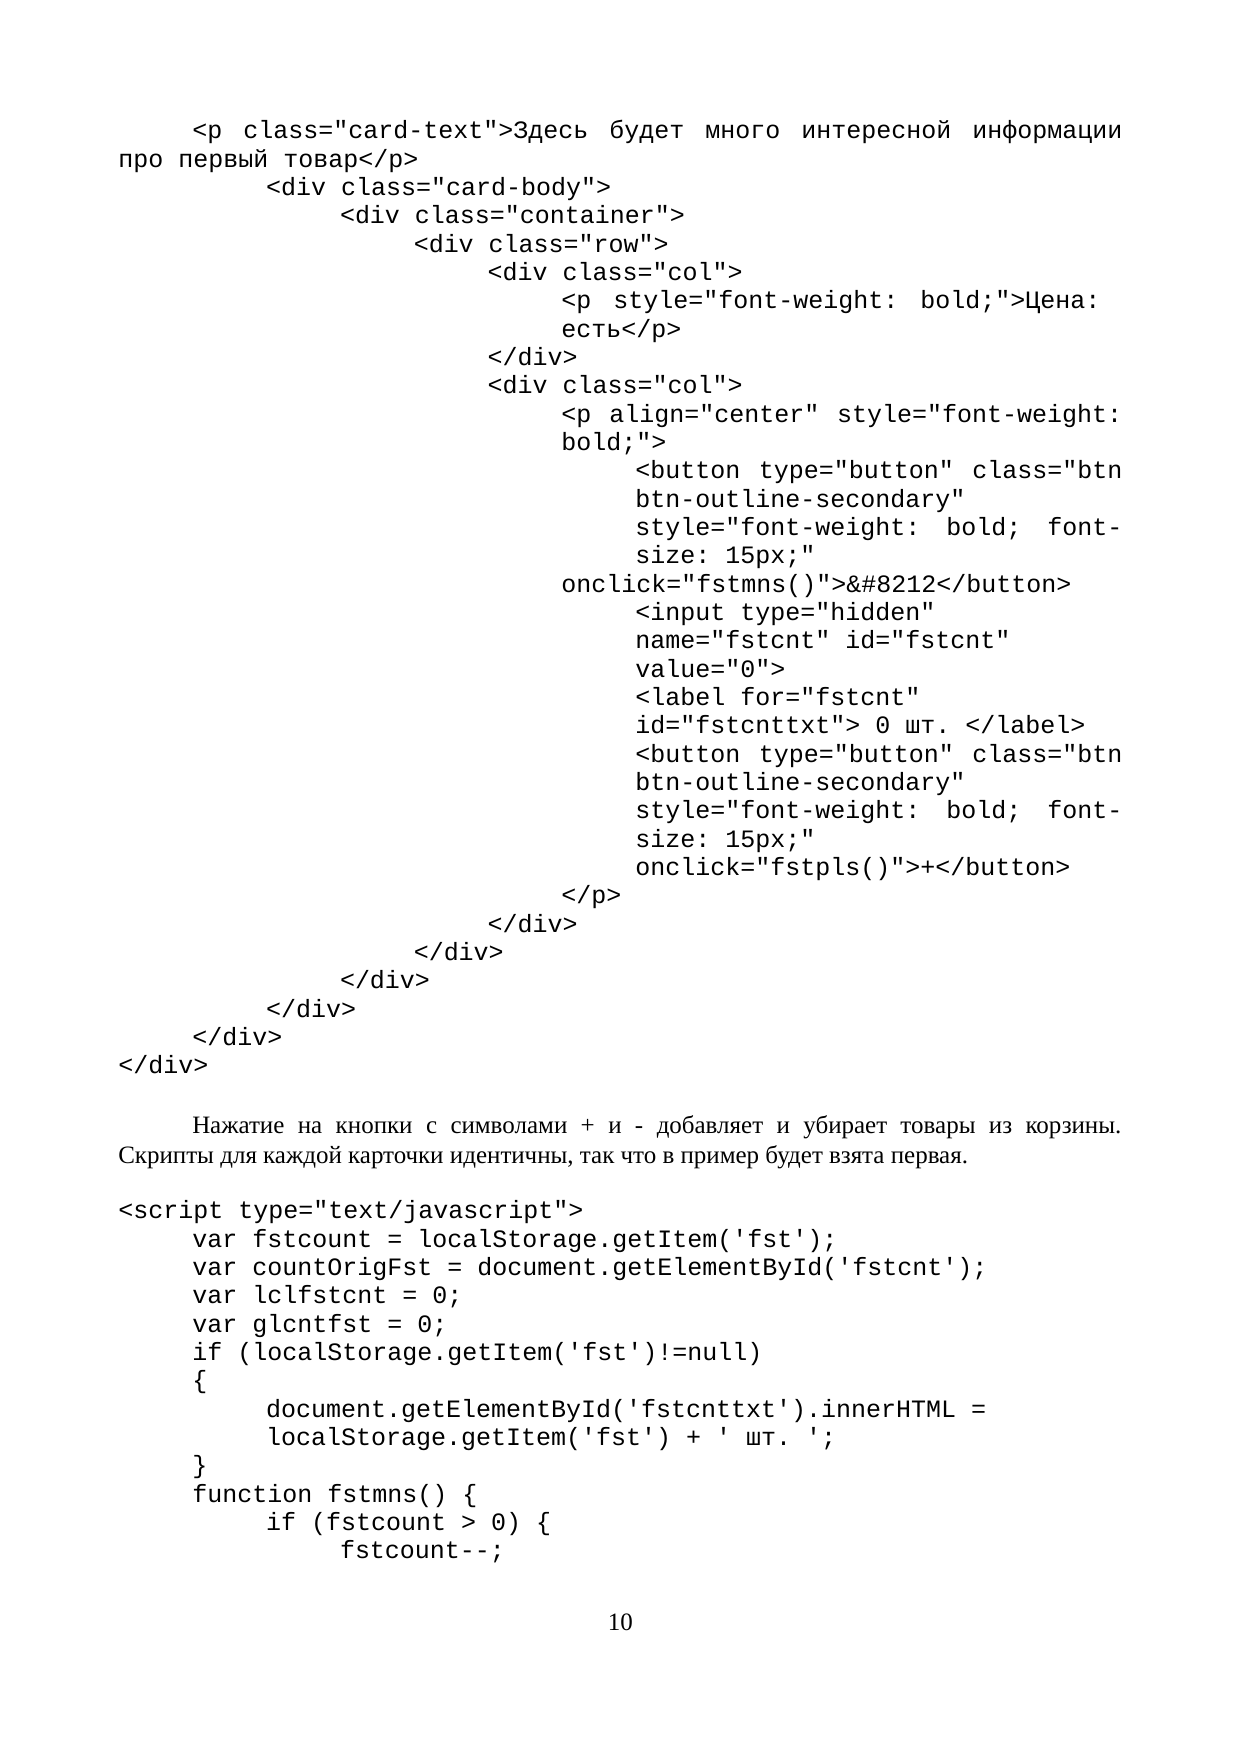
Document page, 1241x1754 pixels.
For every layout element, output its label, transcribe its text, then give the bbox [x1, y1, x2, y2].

text } [118, 1453, 1122, 1481]
text <button type="button" class="btn btn-outline-secondary" style="font-weight: bold; font- size: 15px;" onclick="fstmns()">&#8212</button> [118, 458, 1122, 600]
text </p> [118, 883, 1122, 911]
text </div> [118, 911, 1122, 940]
text </div> [118, 1053, 1122, 1081]
text <p class="card-text">Здесь будет много интересной информации про первый товар</p> [118, 118, 1122, 175]
text var countOrigFst = document.getElementById('fstcnt'); [118, 1255, 1122, 1283]
text <input type="hidden" name="fstcnt" id="fstcnt" value="0"> [118, 600, 1122, 685]
text </div> [118, 345, 1122, 373]
text </div> [118, 1025, 1122, 1053]
text <div class="col"> [118, 373, 1122, 401]
text <div class="row"> [118, 231, 1122, 260]
text </div> [118, 968, 1122, 996]
text document.getElementById('fstcnttxt').innerHTML = localStorage.getItem('fst') + ' шт. '; [118, 1396, 1122, 1453]
text function fstmns() { [118, 1481, 1122, 1510]
text <label for="fstcnt" id="fstcnttxt"> 0 шт. </label> [118, 685, 1122, 741]
text if (localStorage.getItem('fst')!=null) [118, 1340, 1122, 1368]
text var glcntfst = 0; [118, 1311, 1122, 1340]
text if (fstcount > 0) { [118, 1510, 1122, 1538]
text fstcount--; [118, 1538, 1122, 1566]
text </div> [118, 996, 1122, 1025]
text <div class="col"> [118, 260, 1122, 288]
text <button type="button" class="btn btn-outline-secondary" style="font-weight: bold; font- size: 15px;" onclick="fstpls()">+</button> [118, 741, 1122, 883]
text <div class="container"> [118, 203, 1122, 231]
text { [118, 1368, 1122, 1396]
text Нажатие на кнопки с символами + и - добавляет и убирает товары из корзины. Скрипты для каждой карточки идентичны, так что в пример будет взята первая. [118, 1110, 1122, 1169]
text var fstcount = localStorage.getItem('fst'); [118, 1226, 1122, 1255]
text var lclfstcnt = 0; [118, 1283, 1122, 1311]
text </div> [118, 940, 1122, 968]
text <script type="text/javascript"> [118, 1198, 1122, 1226]
text <p style="font-weight: bold;">Цена: есть</p> [118, 288, 1122, 345]
text <div class="card-body"> [118, 175, 1122, 203]
text <p align="center" style="font-weight: bold;"> [118, 401, 1122, 458]
